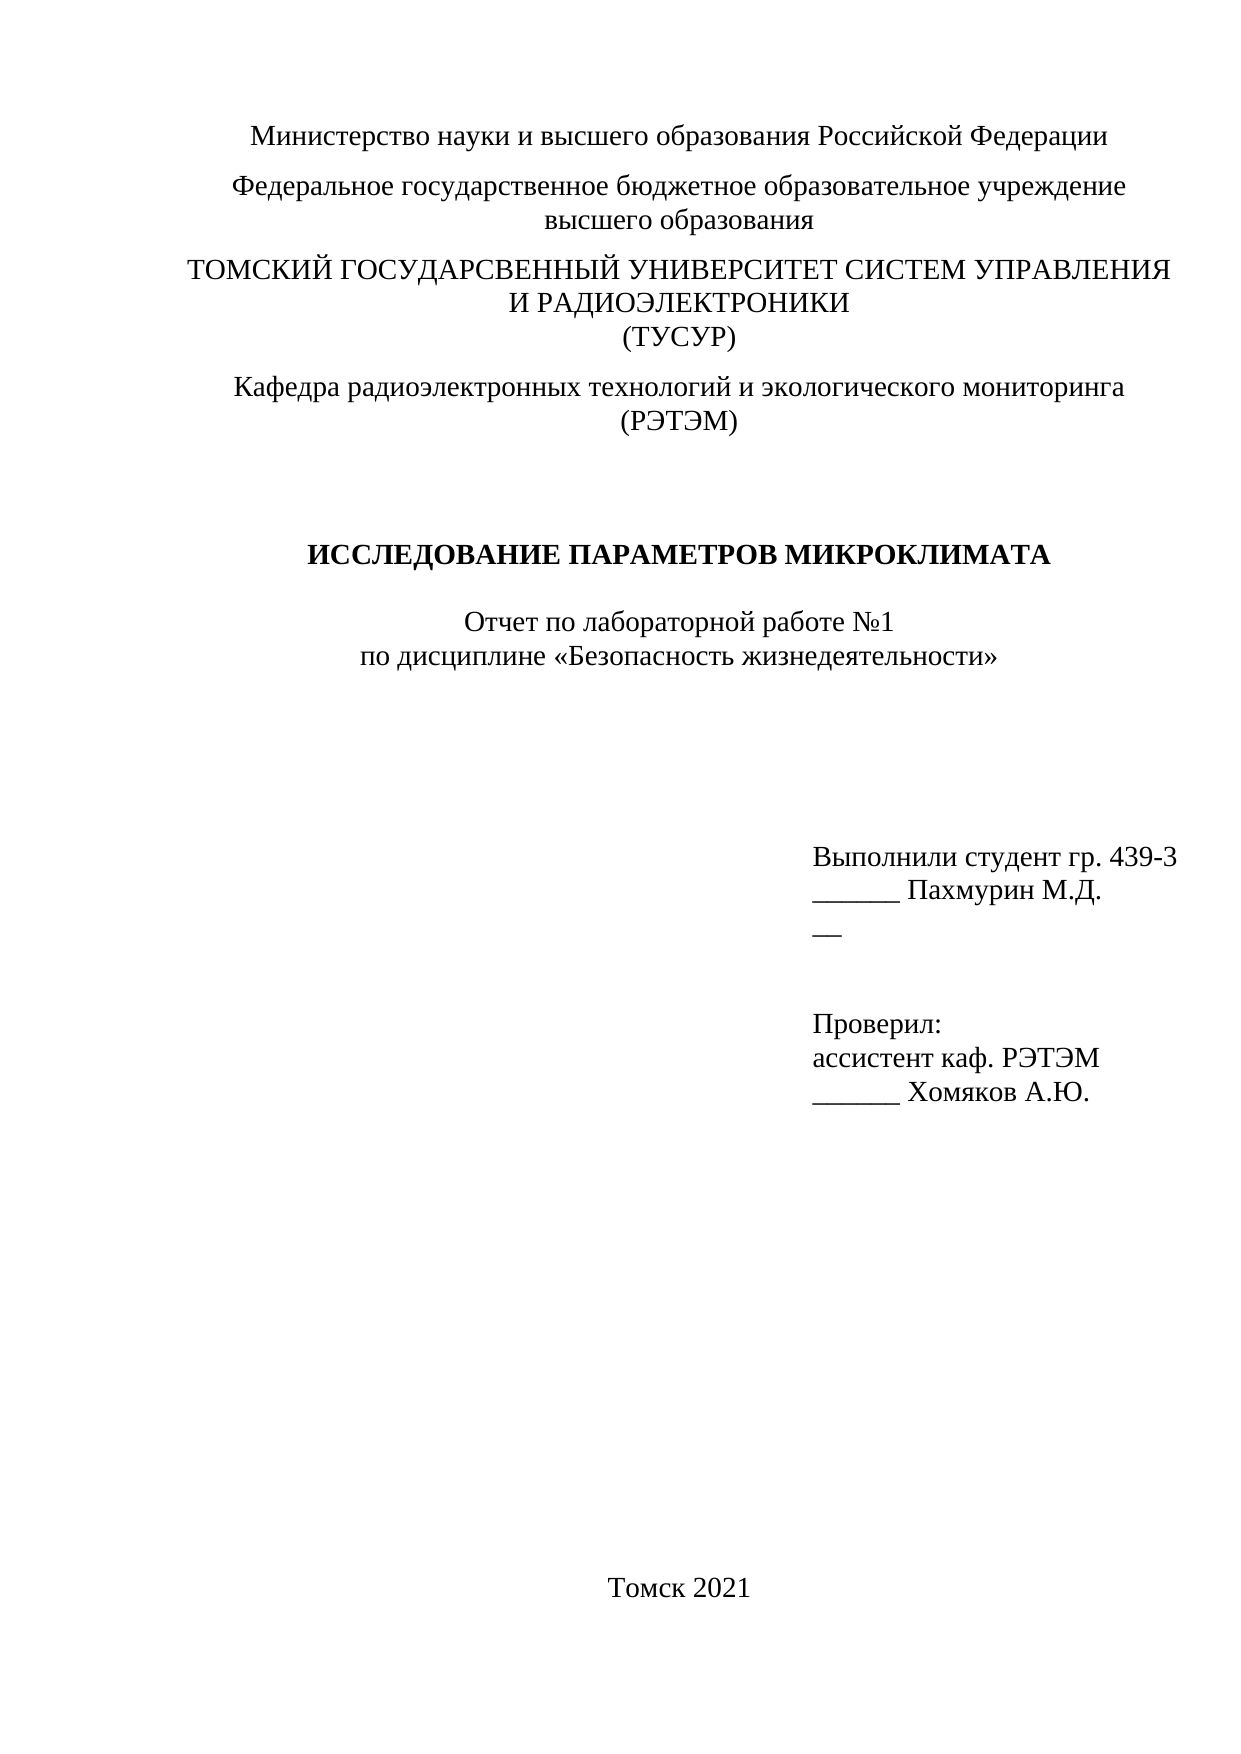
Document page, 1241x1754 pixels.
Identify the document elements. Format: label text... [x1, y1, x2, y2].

text (ТУСУР) [177, 319, 1181, 353]
text __ [177, 906, 1181, 939]
text ТОМСКИЙ ГОСУДАРСВЕННЫЙ УНИВЕРСИТЕТ СИСТЕМ УПРАВЛЕНИЯ И РАДИОЭЛЕКТРОНИКИ [177, 252, 1181, 319]
text Федеральное государственное бюджетное образовательное учреждение высшего образования [177, 168, 1181, 235]
text Министерство науки и высшего образования Российской Федерации [177, 118, 1181, 152]
text ______ Хомяков А.Ю. [177, 1074, 1181, 1107]
text ассистент каф. РЭТЭМ [177, 1040, 1181, 1074]
text Кафедра радиоэлектронных технологий и экологического мониторинга [177, 369, 1181, 403]
text Томск 2021 [177, 1570, 1181, 1603]
text Проверил: [177, 1007, 1181, 1040]
text (РЭТЭМ) [177, 403, 1181, 436]
text ______ Пахмурин М.Д. [177, 872, 1181, 906]
text Выполнили студент гр. 439-3 [177, 839, 1181, 872]
text ИССЛЕДОВАНИЕ ПАРАМЕТРОВ МИКРОКЛИМАТА [177, 537, 1181, 571]
text Отчет по лабораторной работе №1 [177, 604, 1181, 638]
text по дисциплине «Безопасность жизнедеятельности» [177, 638, 1181, 671]
